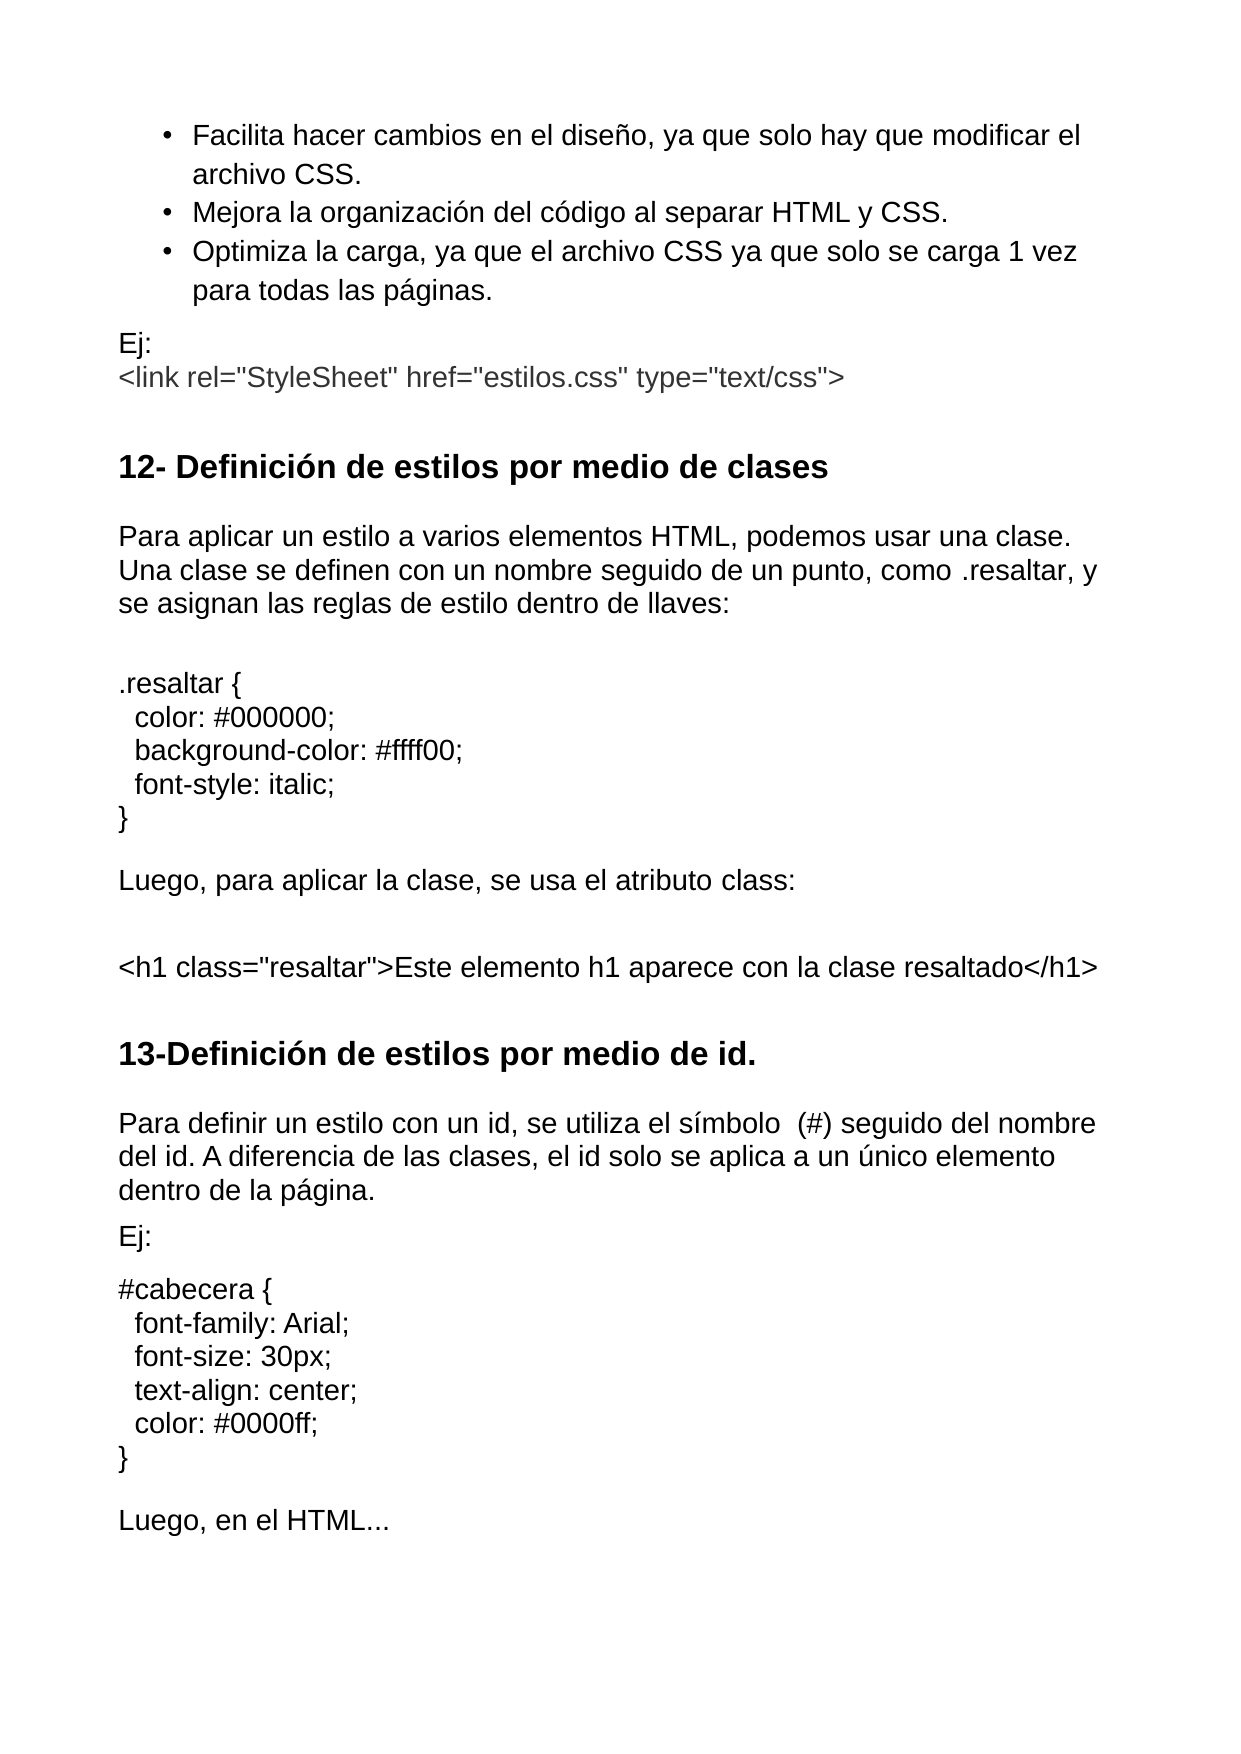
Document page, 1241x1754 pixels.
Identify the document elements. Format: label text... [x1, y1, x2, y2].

list Optimiza la carga, ya que el archivo CSS ya que solo se carga 1 vez para todas las páginas. [162, 234, 1122, 306]
text #cabecera { [118, 1272, 1122, 1306]
list Mejora la organización del código al separar HTML y CSS. [162, 195, 1122, 229]
text } [118, 800, 1122, 834]
text color: #000000; [118, 700, 1122, 733]
subtitle 13-Definición de estilos por medio de id. Para definir un estilo con un id, se utiliza el símbolo (#) seguido del nombre del id. A diferencia de las clases, el id solo se aplica a un único elemento dentro de la página. [118, 1034, 1122, 1206]
text font-family: Arial; [118, 1306, 1122, 1339]
text Ej: <link rel="StyleSheet" href="estilos.css" type="text/css"> [118, 326, 1122, 427]
subtitle 12- Definición de estilos por medio de clases Para aplicar un estilo a varios elementos HTML, podemos usar una clase. Una clase se definen con un nombre seguido de un punto, como .resaltar, y se asignan las reglas de estilo dentro de llaves: [118, 447, 1122, 620]
list Facilita hacer cambios en el diseño, ya que solo hay que modificar el archivo CSS. [162, 118, 1122, 190]
text color: #0000ff; [118, 1406, 1122, 1440]
text font-size: 30px; [118, 1339, 1122, 1373]
text Luego, para aplicar la clase, se usa el atributo class: [118, 863, 1122, 897]
text background-color: #ffff00; [118, 733, 1122, 767]
text Ej: [118, 1219, 1122, 1252]
text text-align: center; [118, 1373, 1122, 1406]
text <h1 class="resaltar">Este elemento h1 aparece con la clase resaltado</h1> [118, 950, 1122, 983]
text .resaltar { [118, 666, 1122, 700]
text font-style: italic; [118, 767, 1122, 800]
text } [118, 1440, 1122, 1473]
text Luego, en el HTML... [118, 1503, 1122, 1536]
